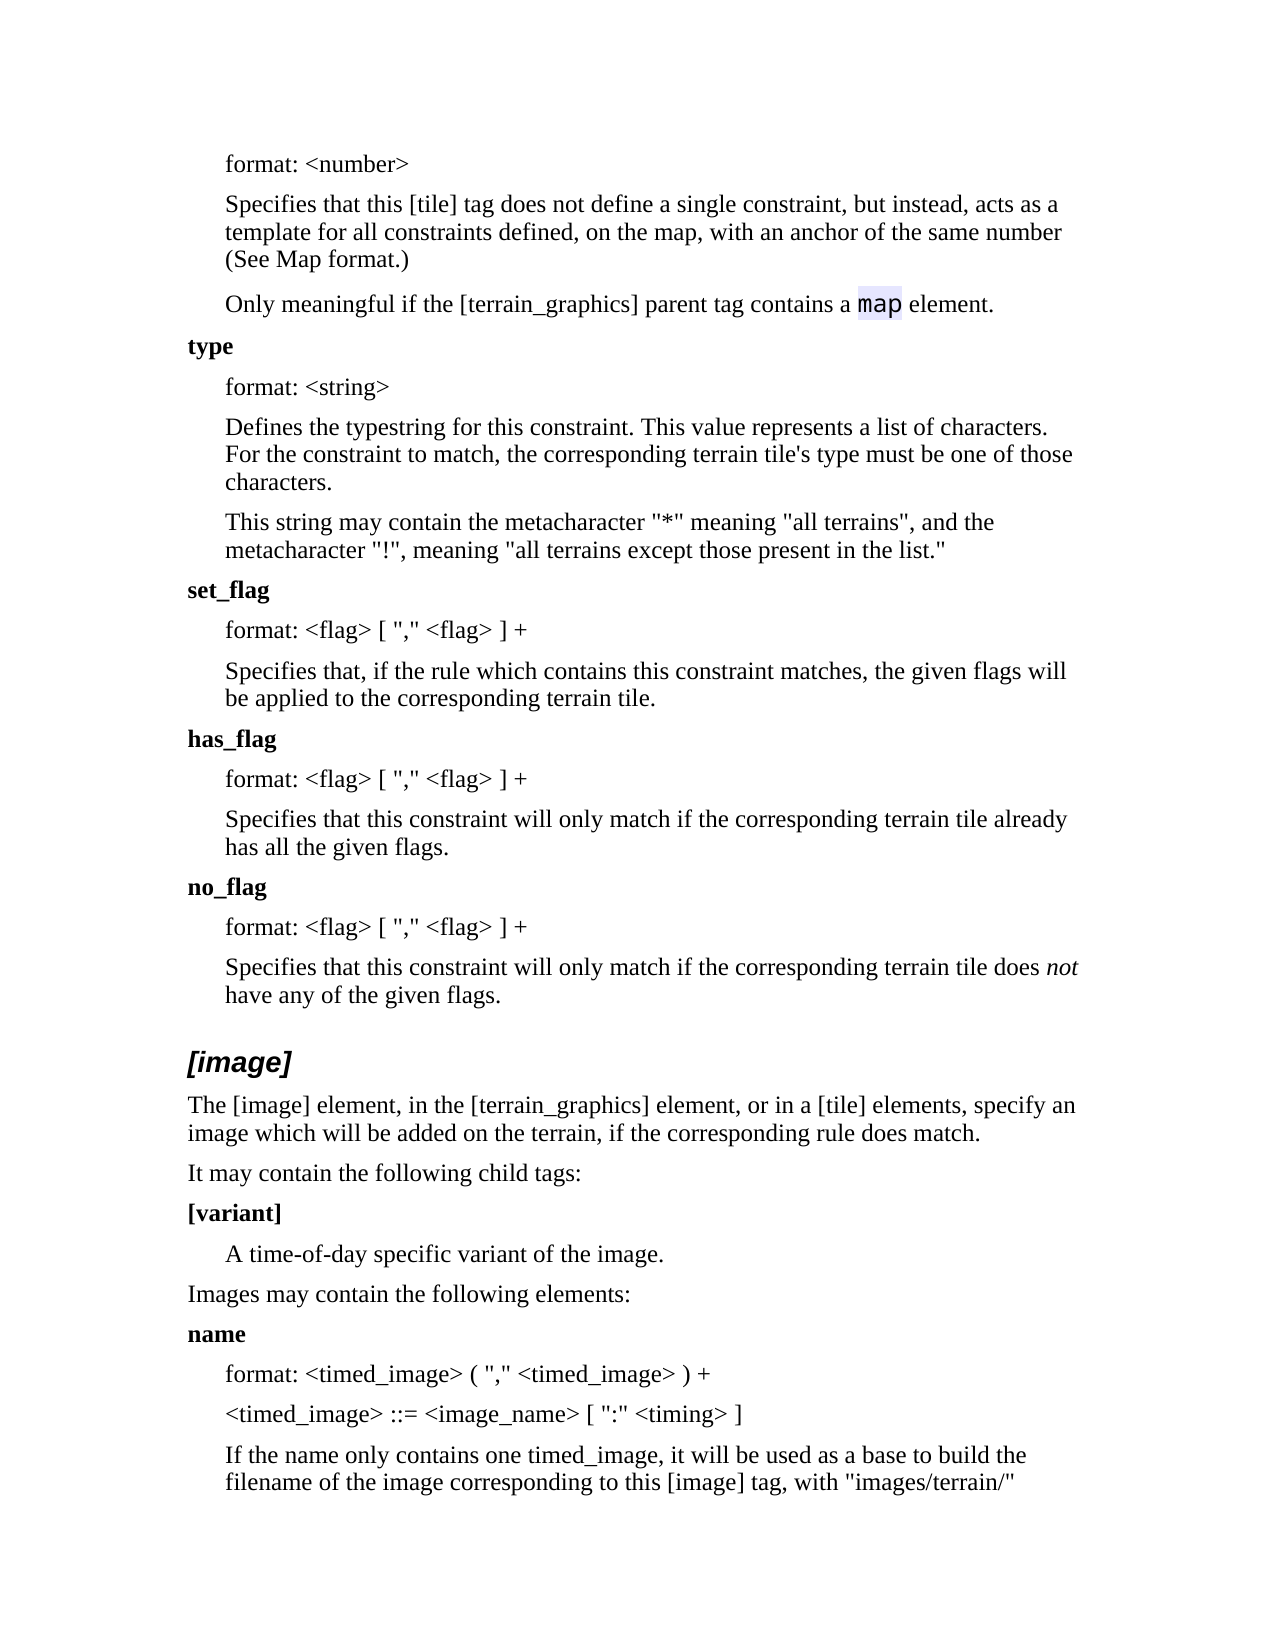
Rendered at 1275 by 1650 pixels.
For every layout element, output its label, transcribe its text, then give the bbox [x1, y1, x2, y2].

list format: <flag> [ "," <flag> ] + [225, 765, 1087, 793]
list Specifies that this constraint will only match if the corresponding terrain tile does not have any of the given flags. [225, 953, 1087, 1009]
list format: <flag> [ "," <flag> ] + [225, 617, 1087, 644]
list has_flag [187, 725, 1087, 752]
list no_flag [187, 873, 1087, 901]
list format: <timed_image> ( "," <timed_image> ) + [225, 1360, 1087, 1388]
list Defines the typestring for this constraint. This value represents a list of characters. For the constraint to match, the corresponding terrain tile's type must be one of those characters. [225, 413, 1087, 496]
list Only meaningful if the [terrain_graphics] parent tag contains a map element. [902, 286, 1087, 320]
list format: <string> [225, 373, 1087, 400]
list Specifies that this constraint will only match if the corresponding terrain tile already has all the given flags. [225, 805, 1087, 861]
list [variant] [187, 1199, 1087, 1227]
list name [187, 1320, 1087, 1348]
list This string may contain the metacharacter "*" meaning "all terrains", and the metacharacter "!", meaning "all terrains except those present in the list." [225, 508, 1087, 564]
list Specifies that, if the rule which contains this constraint matches, the given flags will be applied to the corresponding terrain tile. [225, 657, 1087, 712]
list Specifies that this [tile] tag does not define a single constraint, but instead, acts as a template for all constraints defined, on the map, with an anchor of the same number (See Map format.) [225, 190, 1087, 273]
text Images may contain the following elements: [187, 1280, 1087, 1308]
text The [image] element, in the [terrain_graphics] element, or in a [tile] elements, specify an image which will be added on the terrain, if the corresponding rule does match. [187, 1091, 1087, 1147]
text It may contain the following child tags: [187, 1159, 1087, 1187]
list set_flag [187, 576, 1087, 604]
list A time-of-day specific variant of the image. [225, 1240, 1087, 1267]
list If the name only contains one timed_image, it will be used as a base to build the filename of the image corresponding to this [image] tag, with "images/terrain/" [225, 1441, 1087, 1496]
list format: <number> [225, 150, 1087, 178]
list type [187, 332, 1087, 360]
list <timed_image> ::= <image_name> [ ":" <timing> ] [225, 1401, 1087, 1428]
list Only meaningful if the [terrain_graphics] parent tag contains a map element. [225, 286, 858, 320]
subtitle [image] [187, 1046, 1087, 1079]
list format: <flag> [ "," <flag> ] + [225, 913, 1087, 941]
